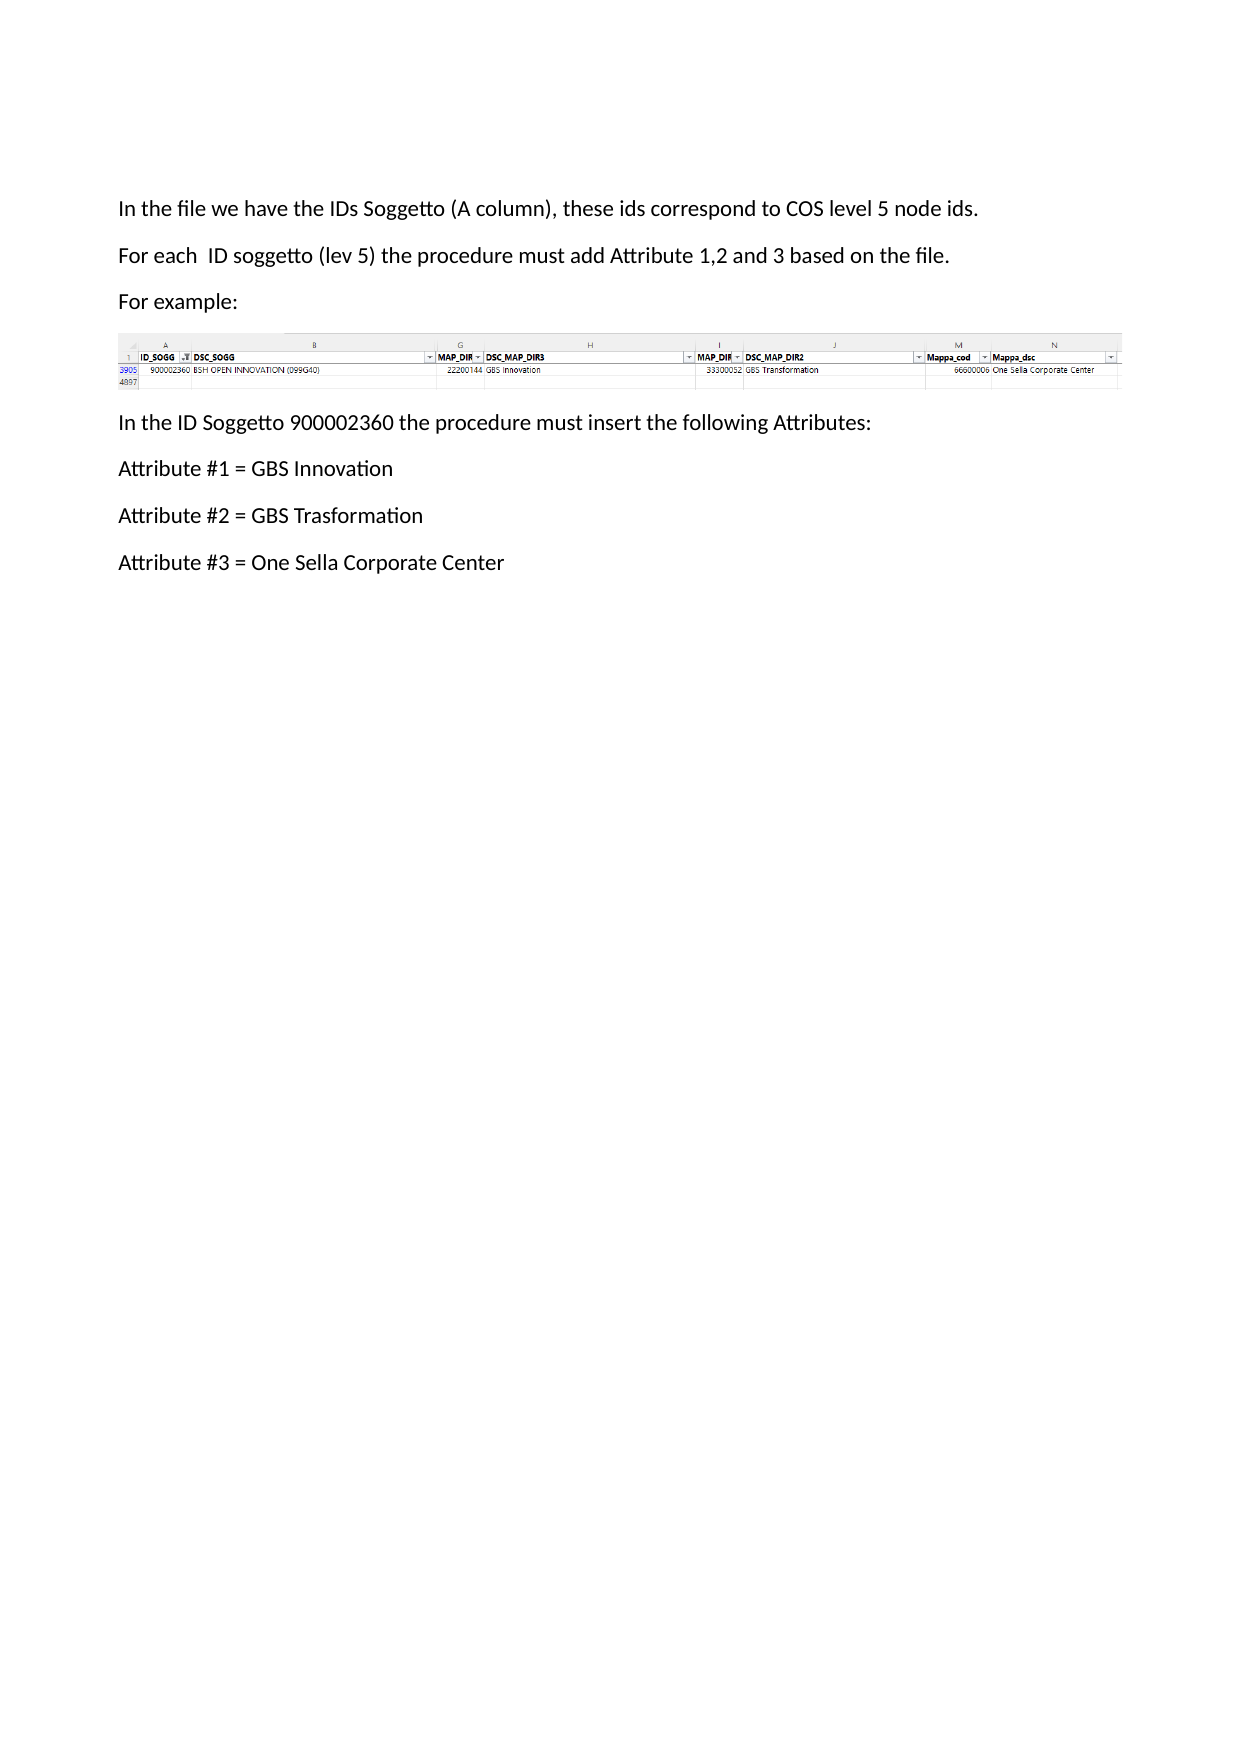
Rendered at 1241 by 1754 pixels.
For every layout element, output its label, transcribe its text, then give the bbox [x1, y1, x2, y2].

text Attribute #3 = One Sella Corporate Center [118, 548, 1122, 576]
text For each ID soggetto (lev 5) the procedure must add Attribute 1,2 and 3 based on the file. [118, 241, 1122, 269]
text Attribute #2 = GBS Trasformation [118, 501, 1122, 529]
text In the ID Soggetto 900002360 the procedure must insert the following Attributes: [118, 408, 1122, 436]
text For example: [118, 287, 1122, 315]
text Attribute #1 = GBS Innovation [118, 454, 1122, 482]
text In the file we have the IDs Soggetto (A column), these ids correspond to COS level 5 node ids. [118, 194, 1122, 222]
